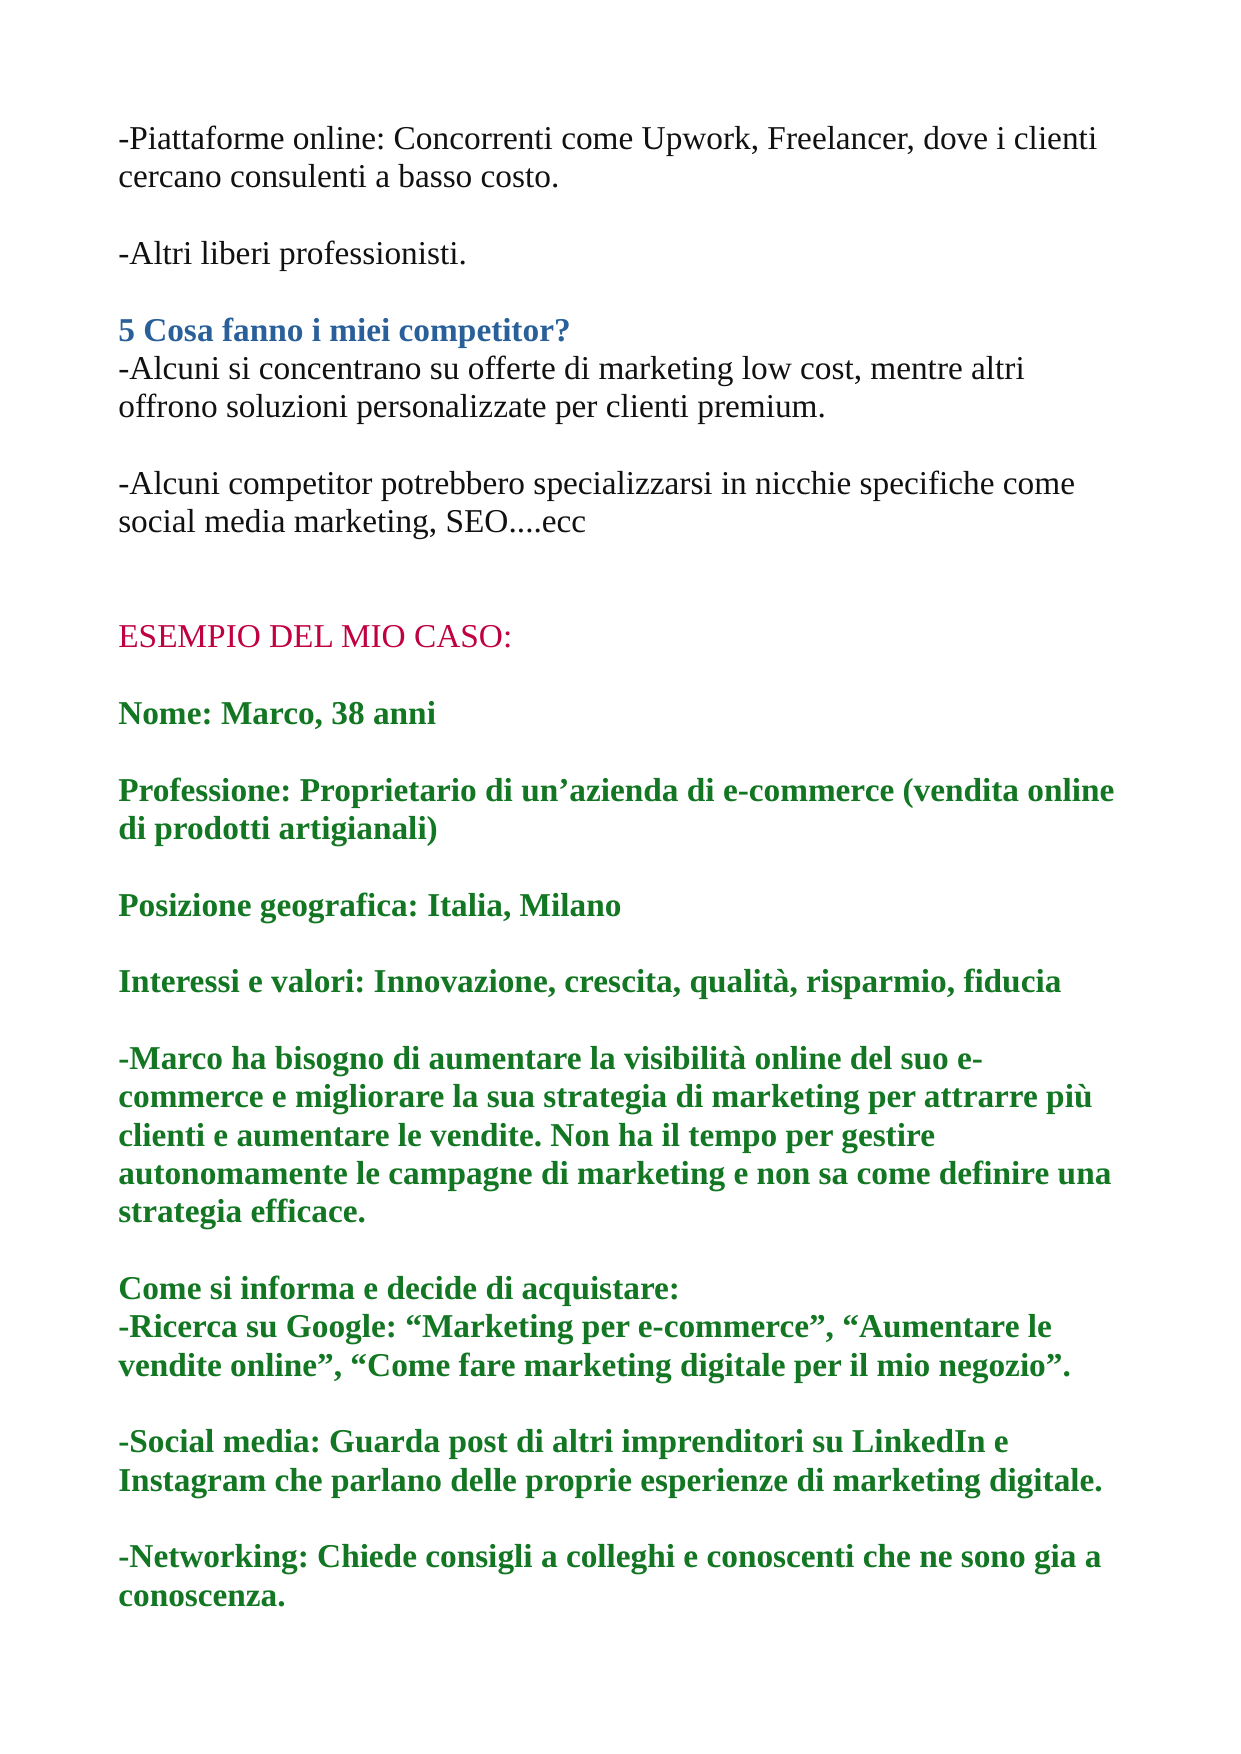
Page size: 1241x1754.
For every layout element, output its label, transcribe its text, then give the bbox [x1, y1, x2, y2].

text -Networking: Chiede consigli a colleghi e conoscenti che ne sono gia a conoscenza. [118, 1498, 1122, 1613]
text -Social media: Guarda post di altri imprenditori su LinkedIn e Instagram che parlano delle proprie esperienze di marketing digitale. [118, 1383, 1122, 1498]
text ESEMPIO DEL MIO CASO: Nome: Marco, 38 anni Professione: Proprietario di un’azienda di e-commerce (vendita online di prodotti artigianali) Posizione geografica: Italia, Milano Interessi e valori: Innovazione, crescita, qualità, risparmio, fiducia -Marco ha bisogno di aumentare la visibilità online del suo e-commerce e migliorare la sua strategia di marketing per attrarre più clienti e aumentare le vendite. Non ha il tempo per gestire autonomamente le campagne di marketing e non sa come definire una strategia efficace. Come si informa e decide di acquistare: -Ricerca su Google: “Marketing per e-commerce”, “Aumentare le vendite online”, “Come fare marketing digitale per il mio negozio”. [118, 616, 1122, 1383]
text -Piattaforme online: Concorrenti come Upwork, Freelancer, dove i clienti cercano consulenti a basso costo. [118, 118, 1122, 195]
text -Altri liberi professionisti. [118, 195, 1122, 271]
text 5 Cosa fanno i miei competitor? -Alcuni si concentrano su offerte di marketing low cost, mentre altri offrono soluzioni personalizzate per clienti premium. [118, 271, 1122, 425]
text -Alcuni competitor potrebbero specializzarsi in nicchie specifiche come social media marketing, SEO....ecc [118, 425, 1122, 540]
